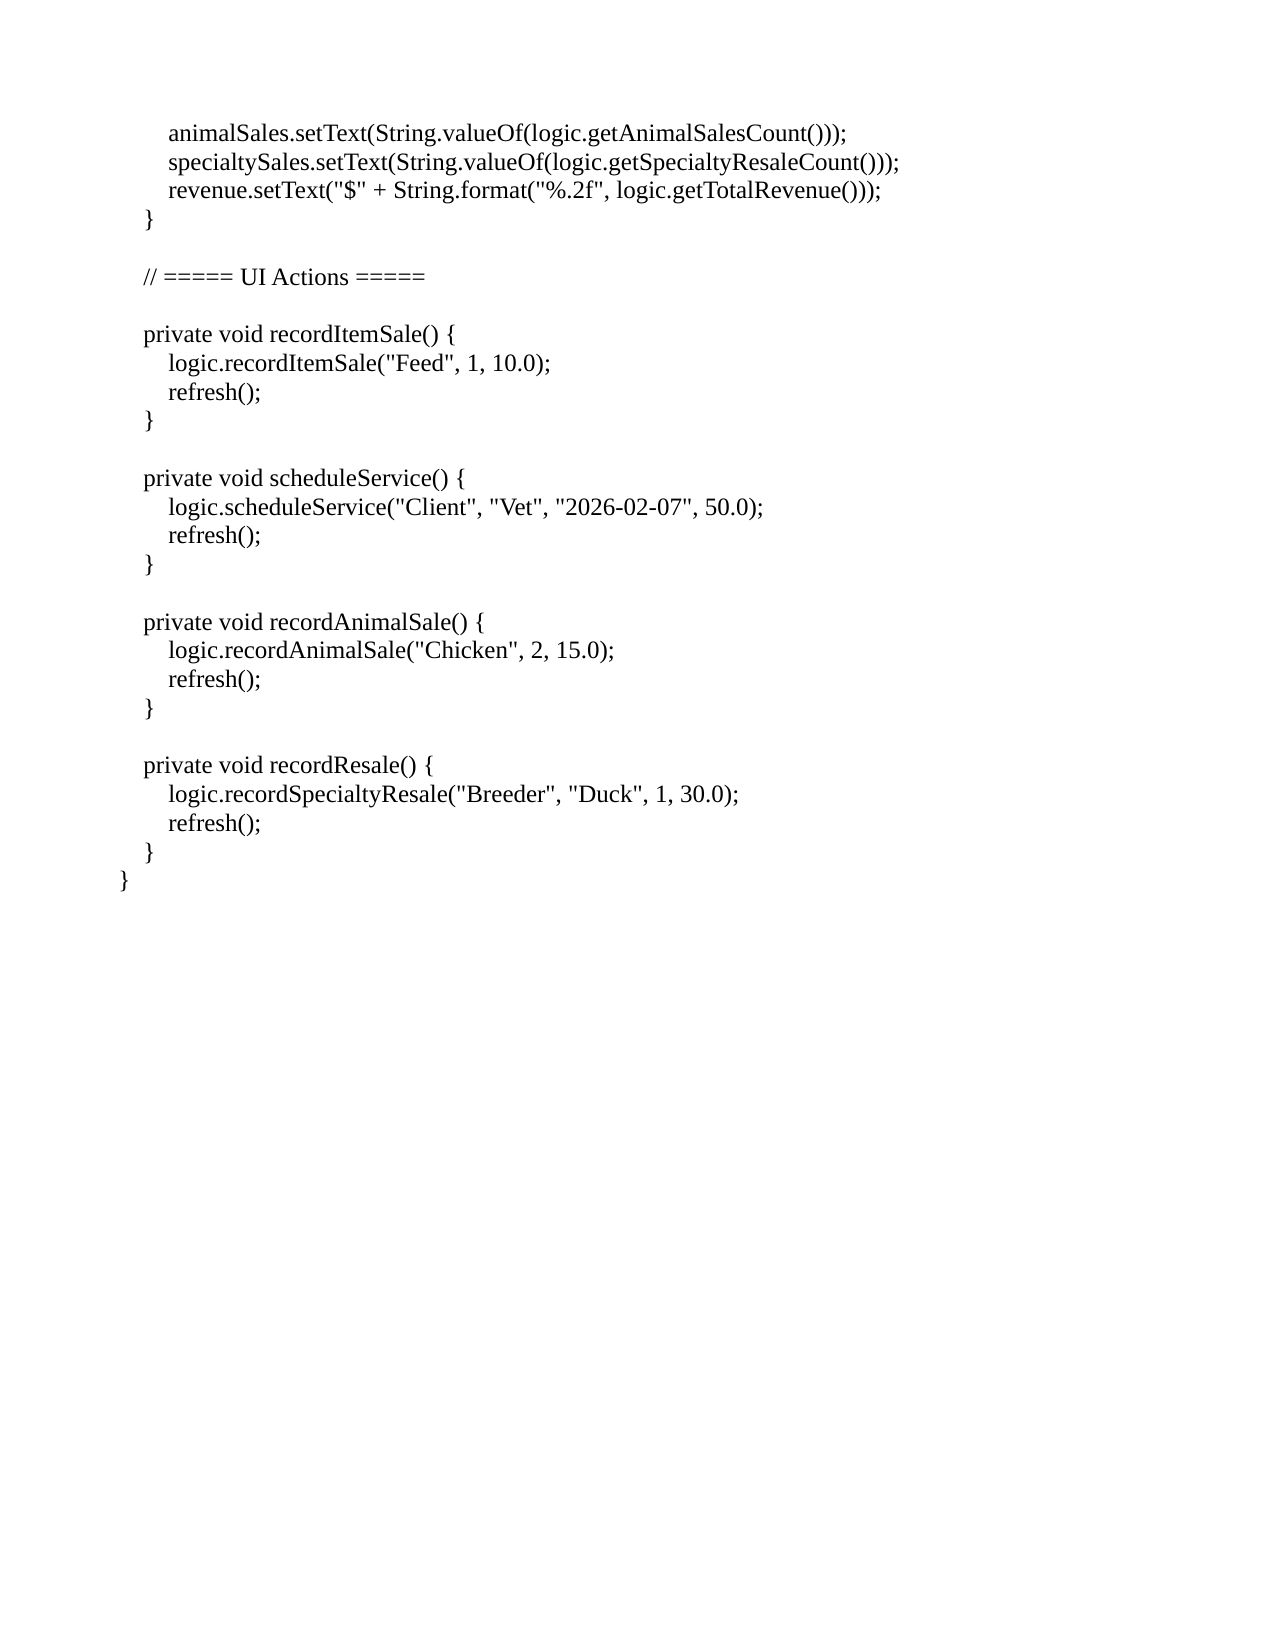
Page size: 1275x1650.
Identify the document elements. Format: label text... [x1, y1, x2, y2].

text refresh(); [118, 521, 1157, 549]
text } [118, 549, 1157, 578]
text private void recordItemSale() { [118, 319, 1157, 348]
text specialtySales.setText(String.valueOf(logic.getSpecialtyResaleCount())); [118, 147, 1157, 176]
text logic.scheduleService("Client", "Vet", "2026-02-07", 50.0); [118, 492, 1157, 521]
text animalSales.setText(String.valueOf(logic.getAnimalSalesCount())); [118, 118, 1157, 147]
text private void scheduleService() { [118, 463, 1157, 492]
text logic.recordSpecialtyResale("Breeder", "Duck", 1, 30.0); [118, 779, 1157, 808]
text private void recordResale() { [118, 751, 1157, 779]
text logic.recordItemSale("Feed", 1, 10.0); [118, 348, 1157, 377]
text } [118, 204, 1157, 233]
text } [118, 693, 1157, 722]
text private void recordAnimalSale() { [118, 607, 1157, 636]
text } [118, 866, 1157, 894]
text revenue.setText("$" + String.format("%.2f", logic.getTotalRevenue())); [118, 176, 1157, 204]
text refresh(); [118, 377, 1157, 406]
text logic.recordAnimalSale("Chicken", 2, 15.0); [118, 636, 1157, 664]
text refresh(); [118, 808, 1157, 837]
text // ===== UI Actions ===== [118, 262, 1157, 291]
text } [118, 837, 1157, 866]
text refresh(); [118, 664, 1157, 693]
text } [118, 406, 1157, 434]
